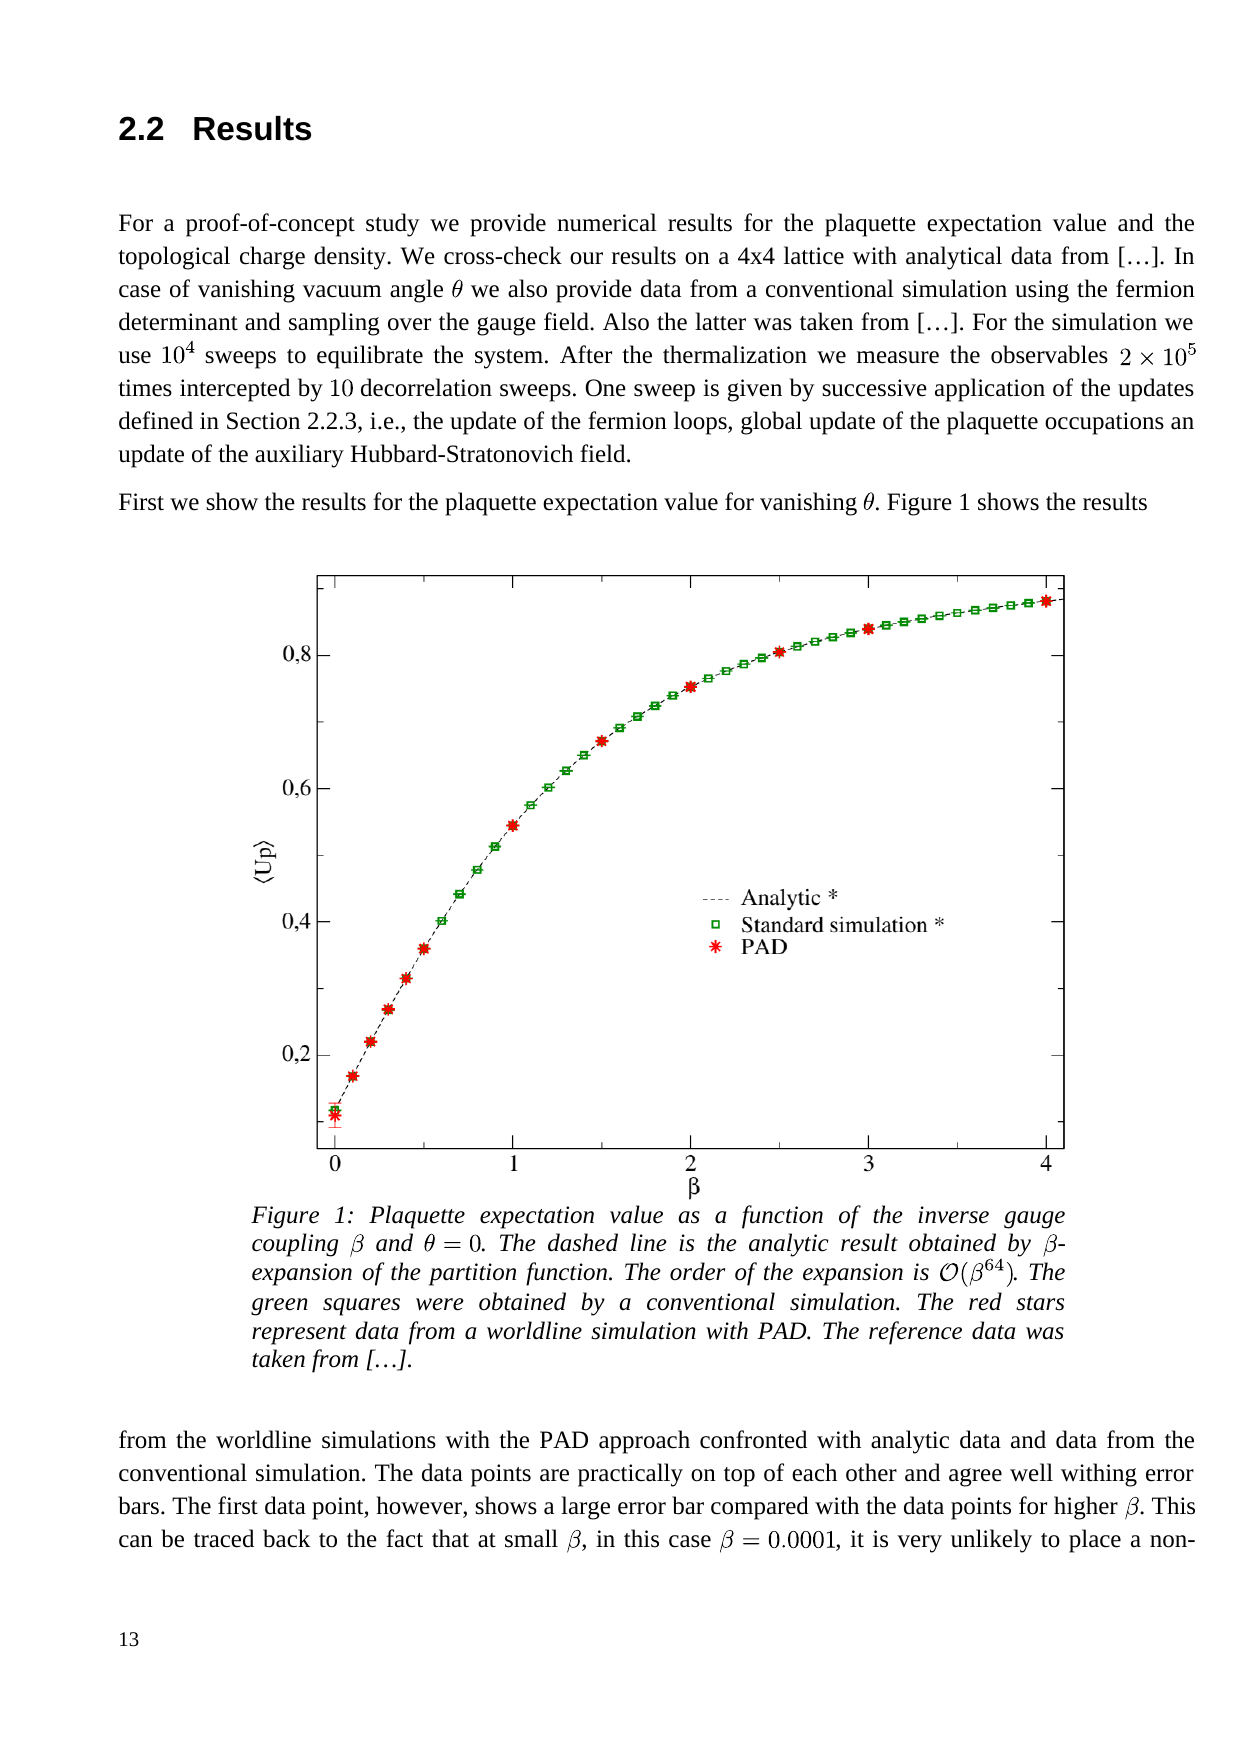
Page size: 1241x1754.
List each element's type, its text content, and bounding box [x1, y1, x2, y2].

subtitle Results [118, 109, 1196, 148]
text Figure 1: Plaquette expectation value as a function of the inverse gauge coupling and . The dashed line is the analytic result obtained by -expansion of the partition function. The order of the expansion is . The green squares were obtained by a conventional simulation. The red stars represent data from a worldline simulation with PAD. The reference data was taken from […]. [251, 1200, 1066, 1373]
text from the worldline simulations with the PAD approach confronted with analytic data and data from the conventional simulation. The data points are practically on top of each other and agree well withing error bars. The first data point, however, shows a large error bar compared with the data points for higher . This can be traced back to the fact that at small , in this case , it is very unlikely to place a non- [118, 1425, 1196, 1553]
text First we show the results for the plaquette expectation value for vanishing . Figure 1 shows the results [118, 487, 1196, 516]
text For a proof-of-concept study we provide numerical results for the plaquette expectation value and the topological charge density. We cross-check our results on a 4x4 lattice with analytical data from […]. In case of vanishing vacuum angle we also provide data from a conventional simulation using the fermion determinant and sampling over the gauge field. Also the latter was taken from […]. For the simulation we use sweeps to equilibrate the system. After the thermalization we measure the observables times intercepted by decorrelation sweeps. One sweep is given by successive application of the updates defined in Section 2.2.3, i.e., the update of the fermion loops, global update of the plaquette occupations an update of the auxiliary Hubbard-Stratonovich field. [118, 208, 1196, 468]
picture [251, 573, 1066, 1200]
